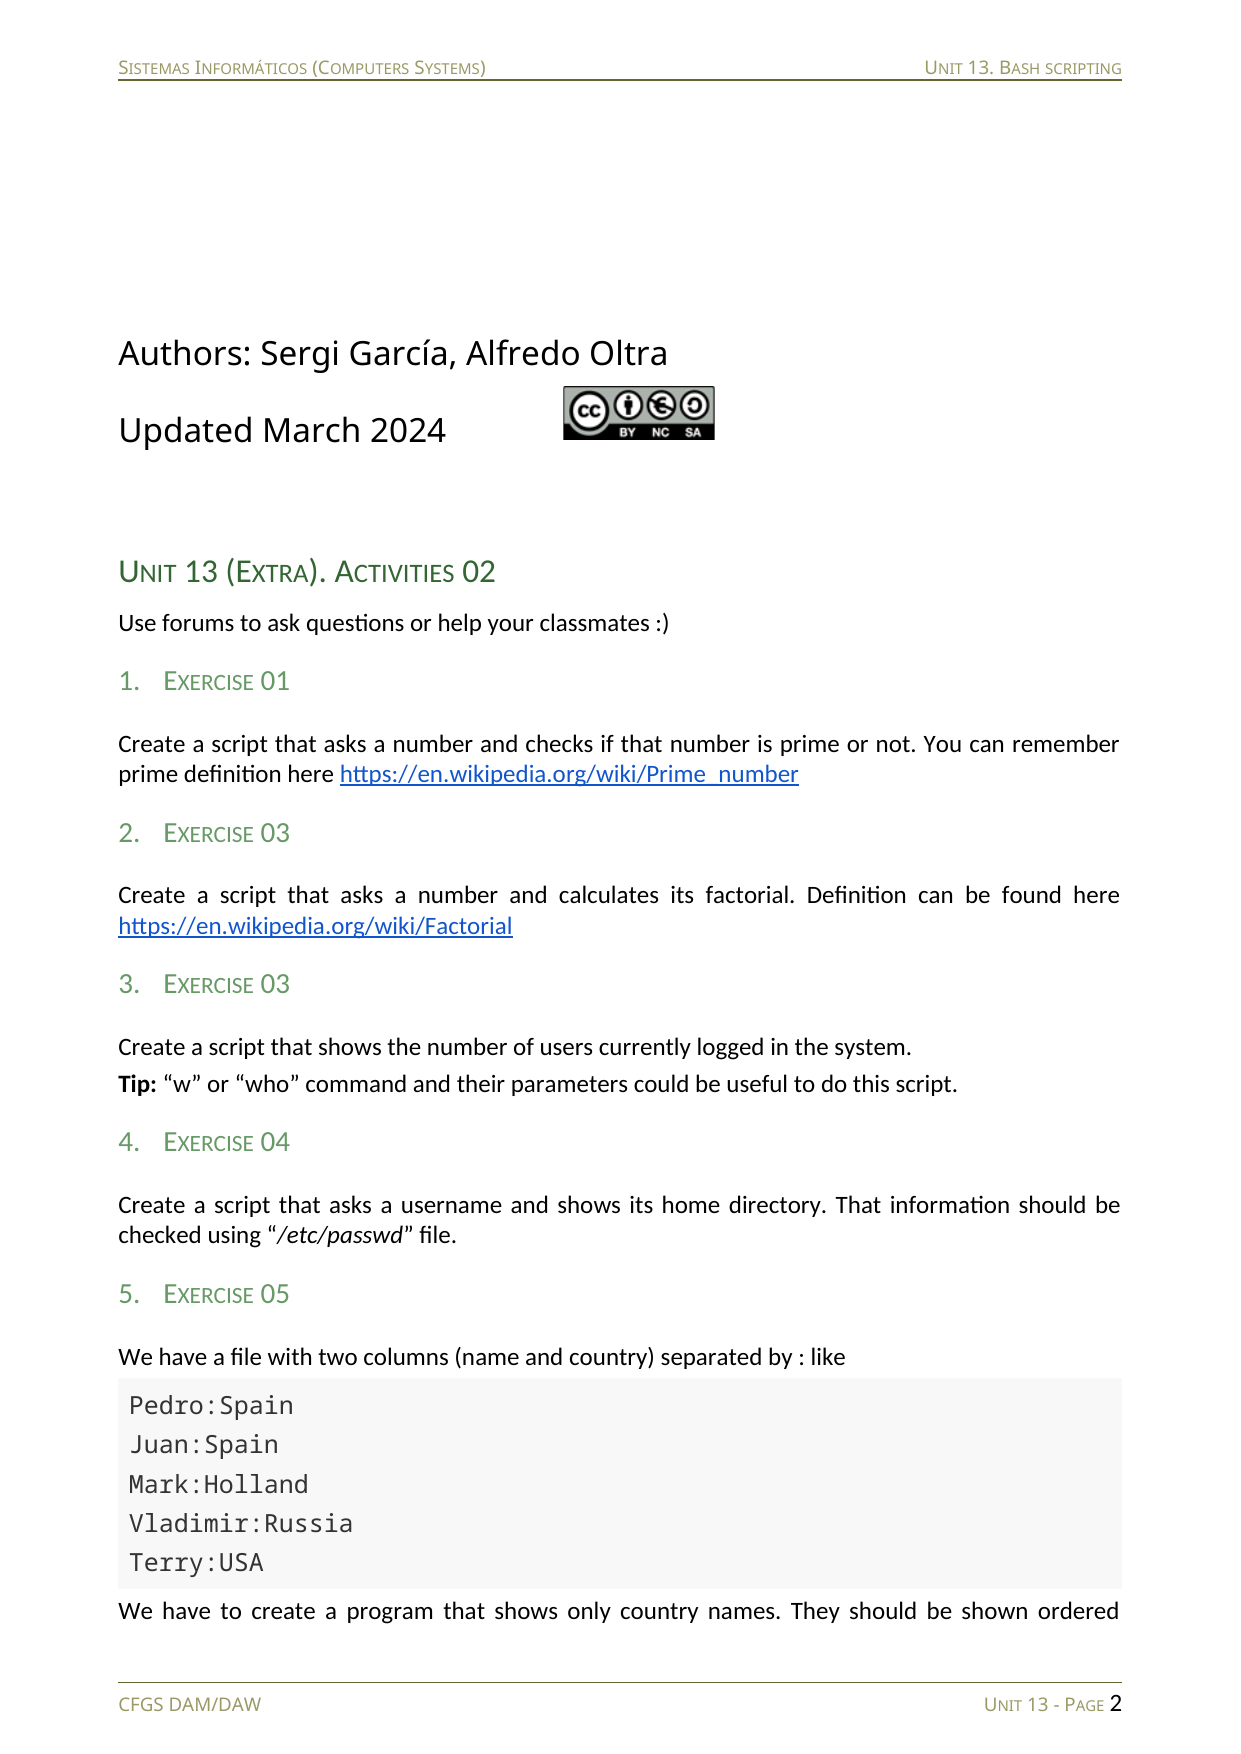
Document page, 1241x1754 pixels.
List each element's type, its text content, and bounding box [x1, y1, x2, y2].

subtitle Exercise 03 [118, 965, 1122, 1001]
text We have a file with two columns (name and country) separated by : like [118, 1341, 1122, 1371]
subtitle Exercise 01 [118, 662, 1122, 698]
table_header Pedro:Spain Juan:Spain Mark:Holland Vladimir:Russia Terry:USA [118, 1378, 1122, 1589]
text Updated March 2024 [118, 407, 1122, 453]
text Create a script that asks a username and shows its home directory. That information should be checked using “/etc/passwd” file. [118, 1189, 1122, 1250]
text Tip: “w” or “who” command and their parameters could be useful to do this script. [118, 1068, 1122, 1098]
text Create a script that asks a number and calculates its factorial. Definition can be found here https://en.wikipedia.org/wiki/Factorial [118, 879, 1122, 941]
text Unit 13 (Extra). Activities 02 [118, 550, 1122, 591]
subtitle Exercise 04 [118, 1123, 1122, 1159]
text Create a script that shows the number of users currently logged in the system. [118, 1031, 1122, 1062]
subtitle Exercise 05 [118, 1275, 1122, 1311]
subtitle Exercise 03 [118, 814, 1122, 849]
text Create a script that asks a number and checks if that number is prime or not. You can remember prime definition here https://en.wikipedia.org/wiki/Prime_number [118, 728, 1122, 789]
text We have to create a program that shows only country names. They should be shown ordered [118, 1595, 1122, 1626]
text Use forums to ask questions or help your classmates :) [118, 607, 1122, 637]
picture [563, 386, 715, 440]
text Authors: Sergi García, Alfredo Oltra [118, 329, 1122, 375]
